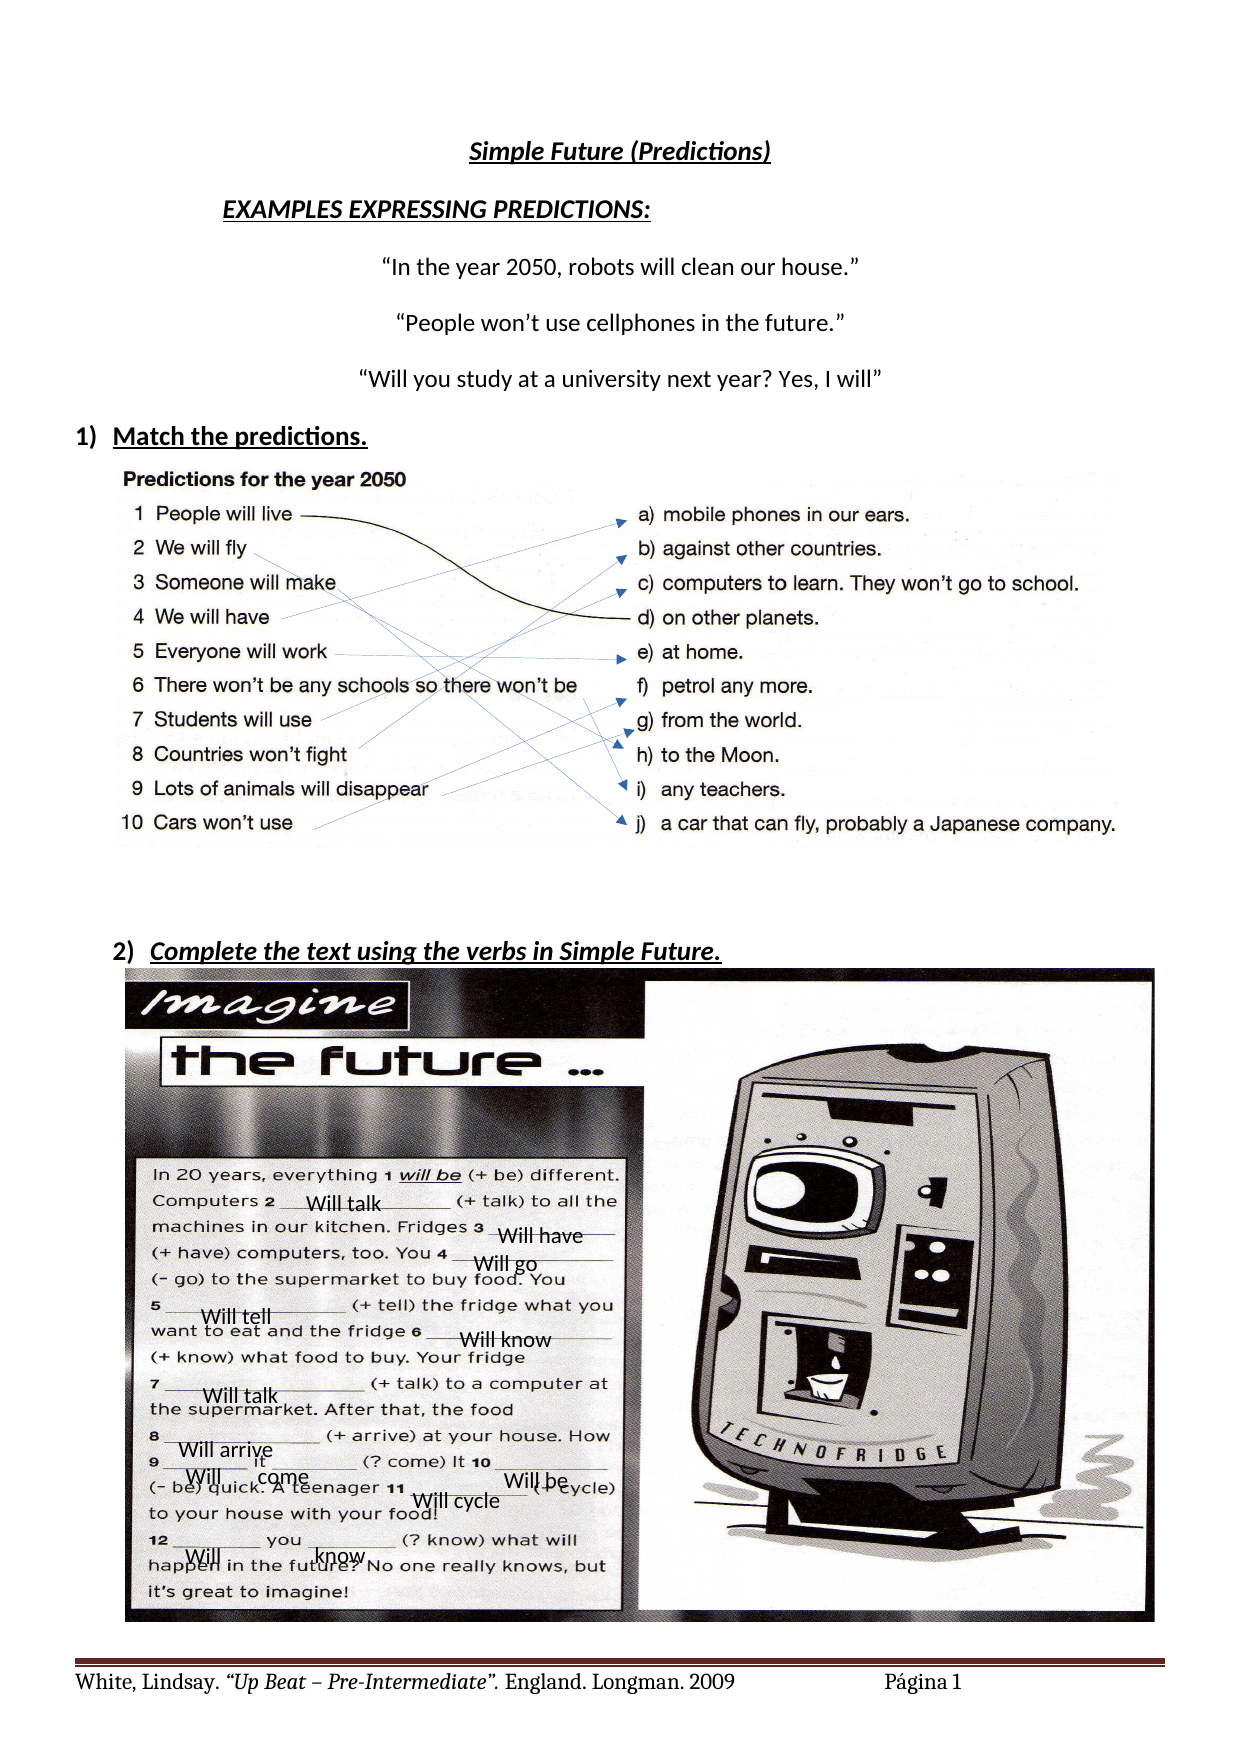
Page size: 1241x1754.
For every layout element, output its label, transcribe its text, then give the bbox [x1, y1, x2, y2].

picture [125, 968, 1155, 1622]
text EXAMPLES EXPRESSING PREDICTIONS: [149, 192, 1165, 226]
text “Will you study at a university next year? Yes, I will” [75, 363, 1165, 393]
picture [115, 469, 1119, 848]
list Complete the text using the verbs in Simple Future. [112, 934, 1165, 967]
text “People won’t use cellphones in the future.” [75, 307, 1165, 338]
list Match the predictions. [75, 419, 1165, 452]
text “In the year 2050, robots will clean our house.” [75, 251, 1165, 282]
text Simple Future (Predictions) [75, 134, 1165, 167]
